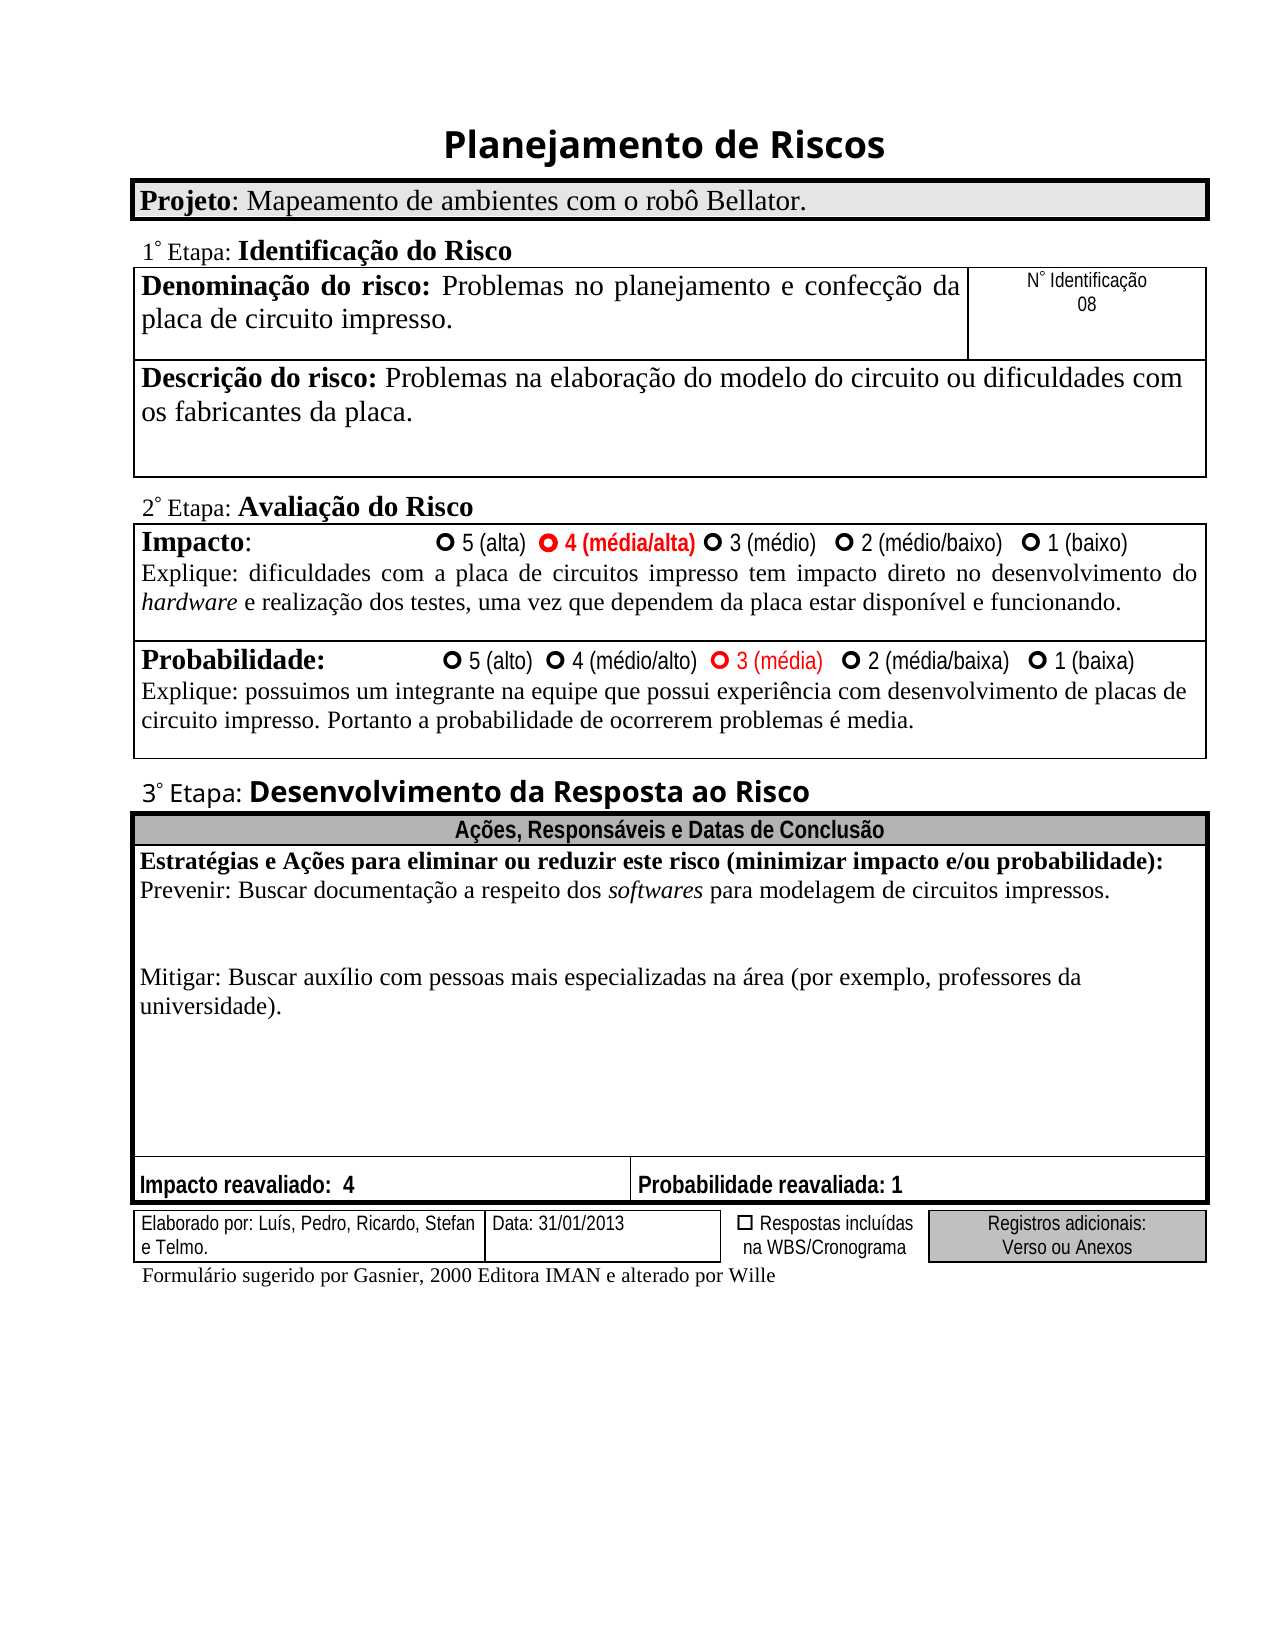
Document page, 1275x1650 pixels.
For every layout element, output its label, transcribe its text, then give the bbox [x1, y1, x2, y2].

text 3 Etapa: Desenvolvimento da Resposta ao Risco [142, 771, 1186, 811]
table_cell Probabilidade reavaliada: 1 [631, 1157, 1205, 1200]
table_header Projeto: Mapeamento de ambientes com o robô Bellator. [135, 183, 1205, 216]
table_cell Estratégias e Ações para eliminar ou reduzir este risco (minimizar impacto e/ou probabilidade): Prevenir: Buscar documentação a respeito dos softwares para modelagem de circuitos impressos. Mitigar: Buscar auxílio com pessoas mais especializadas na área (por exemplo, professores da universidade). [135, 846, 1205, 1156]
table_header Data: 31/01/2013 [486, 1211, 720, 1261]
table_cell Probabilidade:  5 (alto)  4 (médio/alto)  3 (média)  2 (média/baixa)  1 (baixa) Explique: possuimos um integrante na equipe que possui experiência com desenvolvimento de placas de circuito impresso. Portanto a probabilidade de ocorrerem problemas é media. [135, 642, 1205, 758]
text 2 Etapa: Avaliação do Risco [142, 489, 1186, 523]
subtitle Planejamento de Riscos [142, 118, 1186, 169]
table_header Registros adicionais: Verso ou Anexos [930, 1211, 1205, 1261]
text 1 Etapa: Identificação do Risco [142, 233, 1186, 267]
table_cell Descrição do risco: Problemas na elaboração do modelo do circuito ou dificuldades com os fabricantes da placa. [135, 361, 1205, 476]
table_header Elaborado por: Luís, Pedro, Ricardo, Stefan e Telmo. [135, 1211, 484, 1261]
table_header Ações, Responsáveis e Datas de Conclusão [135, 816, 1205, 844]
table_header Denominação do risco: Problemas no planejamento e confecção da placa de circuito impresso. [135, 268, 967, 359]
table_header Impacto:  5 (alta)  4 (média/alta)  3 (médio)  2 (médio/baixo)  1 (baixo) Explique: dificuldades com a placa de circuitos impresso tem impacto direto no desenvolvimento do hardware e realização dos testes, uma vez que dependem da placa estar disponível e funcionando. [135, 525, 1205, 640]
text Formulário sugerido por Gasnier, 2000 Editora IMAN e alterado por Wille [142, 1263, 1186, 1287]
table_header N Identificação 08 [969, 268, 1205, 359]
table_header  Respostas incluídas na WBS/Cronograma [721, 1210, 928, 1261]
table_cell Impacto reavaliado: 4 [135, 1157, 630, 1200]
